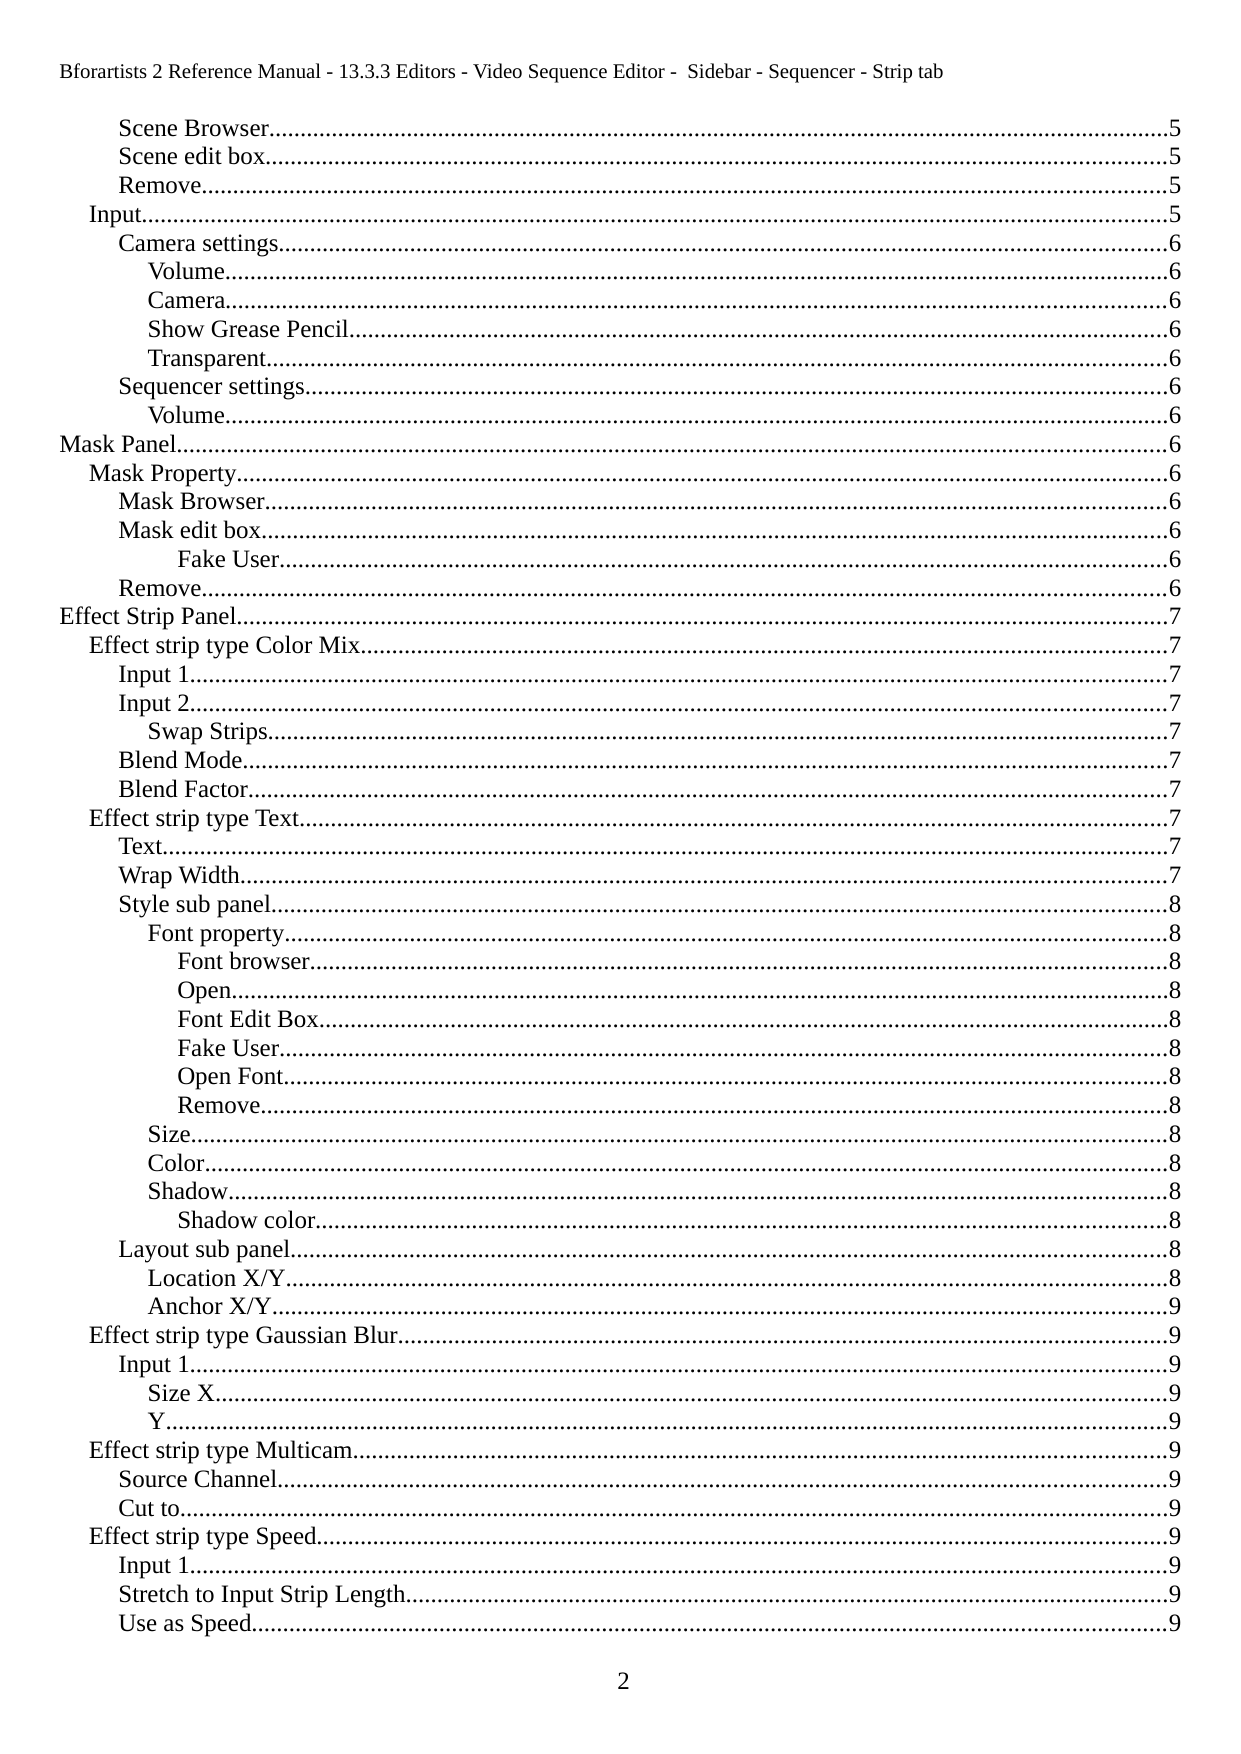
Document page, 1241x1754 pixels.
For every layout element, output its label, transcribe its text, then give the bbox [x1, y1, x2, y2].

text Input 1 9 [118, 1349, 1181, 1378]
text Anchor X/Y 9 [147, 1291, 1181, 1320]
text Open 8 [177, 975, 1181, 1004]
text Input 2 7 [118, 688, 1181, 716]
text Wrap Width 7 [118, 860, 1181, 889]
text Effect strip type Speed 9 [88, 1521, 1181, 1550]
text Font property 8 [147, 918, 1181, 946]
text Show Grease Pencil 6 [147, 314, 1181, 343]
text Volume 6 [147, 256, 1181, 285]
text Effect strip type Gaussian Blur 9 [88, 1320, 1181, 1349]
text Scene Browser 5 [118, 113, 1181, 141]
text Mask edit box 6 [118, 515, 1181, 544]
text Sequencer settings 6 [118, 371, 1181, 400]
text Layout sub panel 8 [118, 1234, 1181, 1263]
text Size 8 [147, 1119, 1181, 1148]
text Cut to 9 [118, 1493, 1181, 1521]
text Fake User 8 [177, 1033, 1181, 1061]
text Input 1 9 [118, 1550, 1181, 1579]
text Font Edit Box 8 [177, 1004, 1181, 1033]
text Fake User 6 [177, 544, 1181, 573]
text Color 8 [147, 1148, 1181, 1176]
text Camera 6 [147, 285, 1181, 314]
text Effect strip type Text 7 [88, 803, 1181, 831]
text Open Font 8 [177, 1061, 1181, 1090]
text Input 1 7 [118, 659, 1181, 688]
text Effect Strip Panel 7 [59, 601, 1181, 630]
text Mask Browser 6 [118, 486, 1181, 515]
text Blend Mode 7 [118, 745, 1181, 774]
text Input 5 [88, 199, 1181, 228]
text Volume 6 [147, 400, 1181, 429]
text Transparent 6 [147, 343, 1181, 371]
text Remove 6 [118, 573, 1181, 601]
text Scene edit box 5 [118, 141, 1181, 170]
text Shadow color 8 [177, 1205, 1181, 1234]
text Mask Panel 6 [59, 429, 1181, 458]
text Effect strip type Multicam 9 [88, 1435, 1181, 1464]
text Camera settings 6 [118, 228, 1181, 256]
text Size X 9 [147, 1378, 1181, 1406]
text Shadow 8 [147, 1176, 1181, 1205]
text Mask Property 6 [88, 458, 1181, 486]
text Style sub panel 8 [118, 889, 1181, 918]
text Stretch to Input Strip Length 9 [118, 1579, 1181, 1608]
text Remove 8 [177, 1090, 1181, 1119]
text Use as Speed 9 [118, 1608, 1181, 1636]
text Remove 5 [118, 170, 1181, 199]
text Font browser 8 [177, 946, 1181, 975]
text Y 9 [147, 1406, 1181, 1435]
text Blend Factor 7 [118, 774, 1181, 803]
text Effect strip type Color Mix 7 [88, 630, 1181, 659]
text Swap Strips 7 [147, 716, 1181, 745]
text Location X/Y 8 [147, 1263, 1181, 1291]
text Source Channel 9 [118, 1464, 1181, 1493]
text Text 7 [118, 831, 1181, 860]
